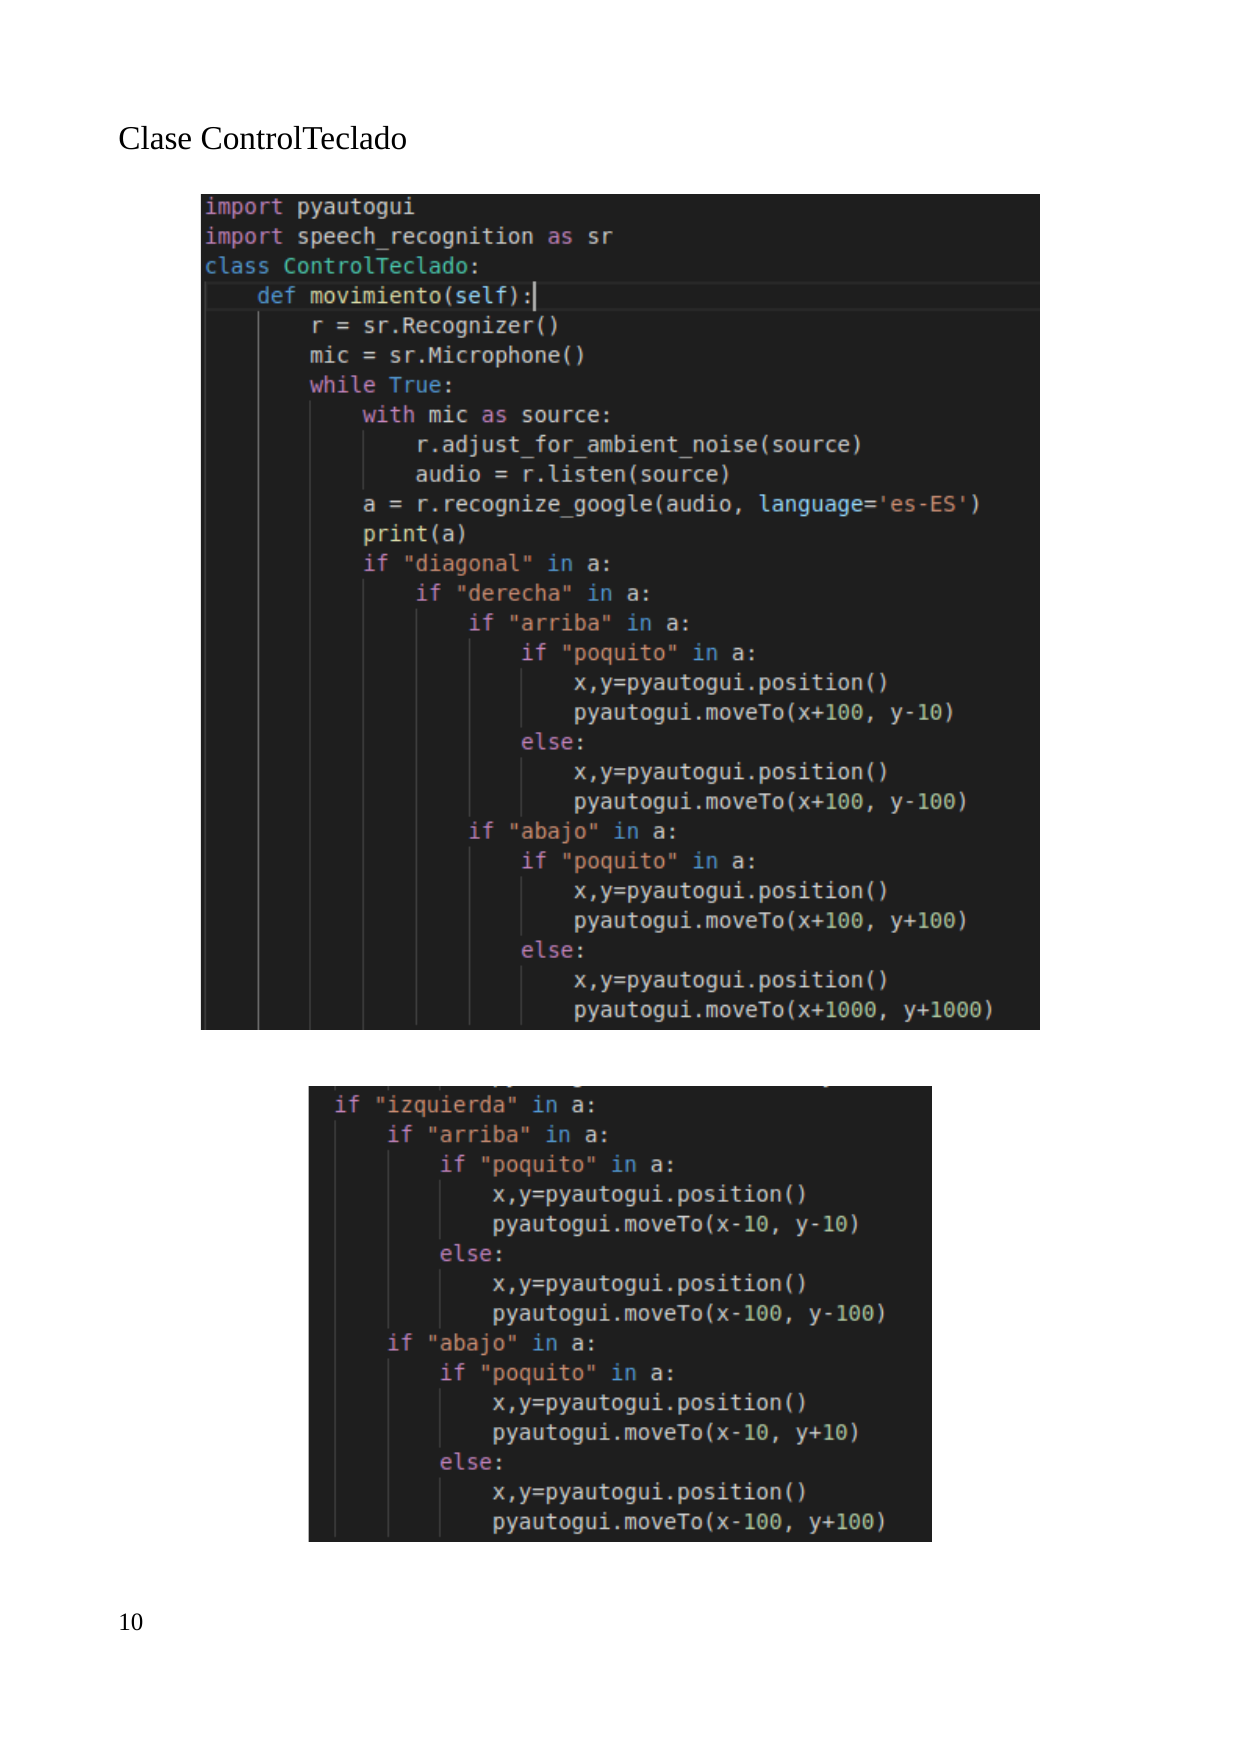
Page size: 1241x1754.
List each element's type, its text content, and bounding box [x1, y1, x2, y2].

text Clase ControlTeclado [118, 118, 1122, 156]
picture [200, 194, 1040, 1030]
picture [308, 1086, 932, 1542]
